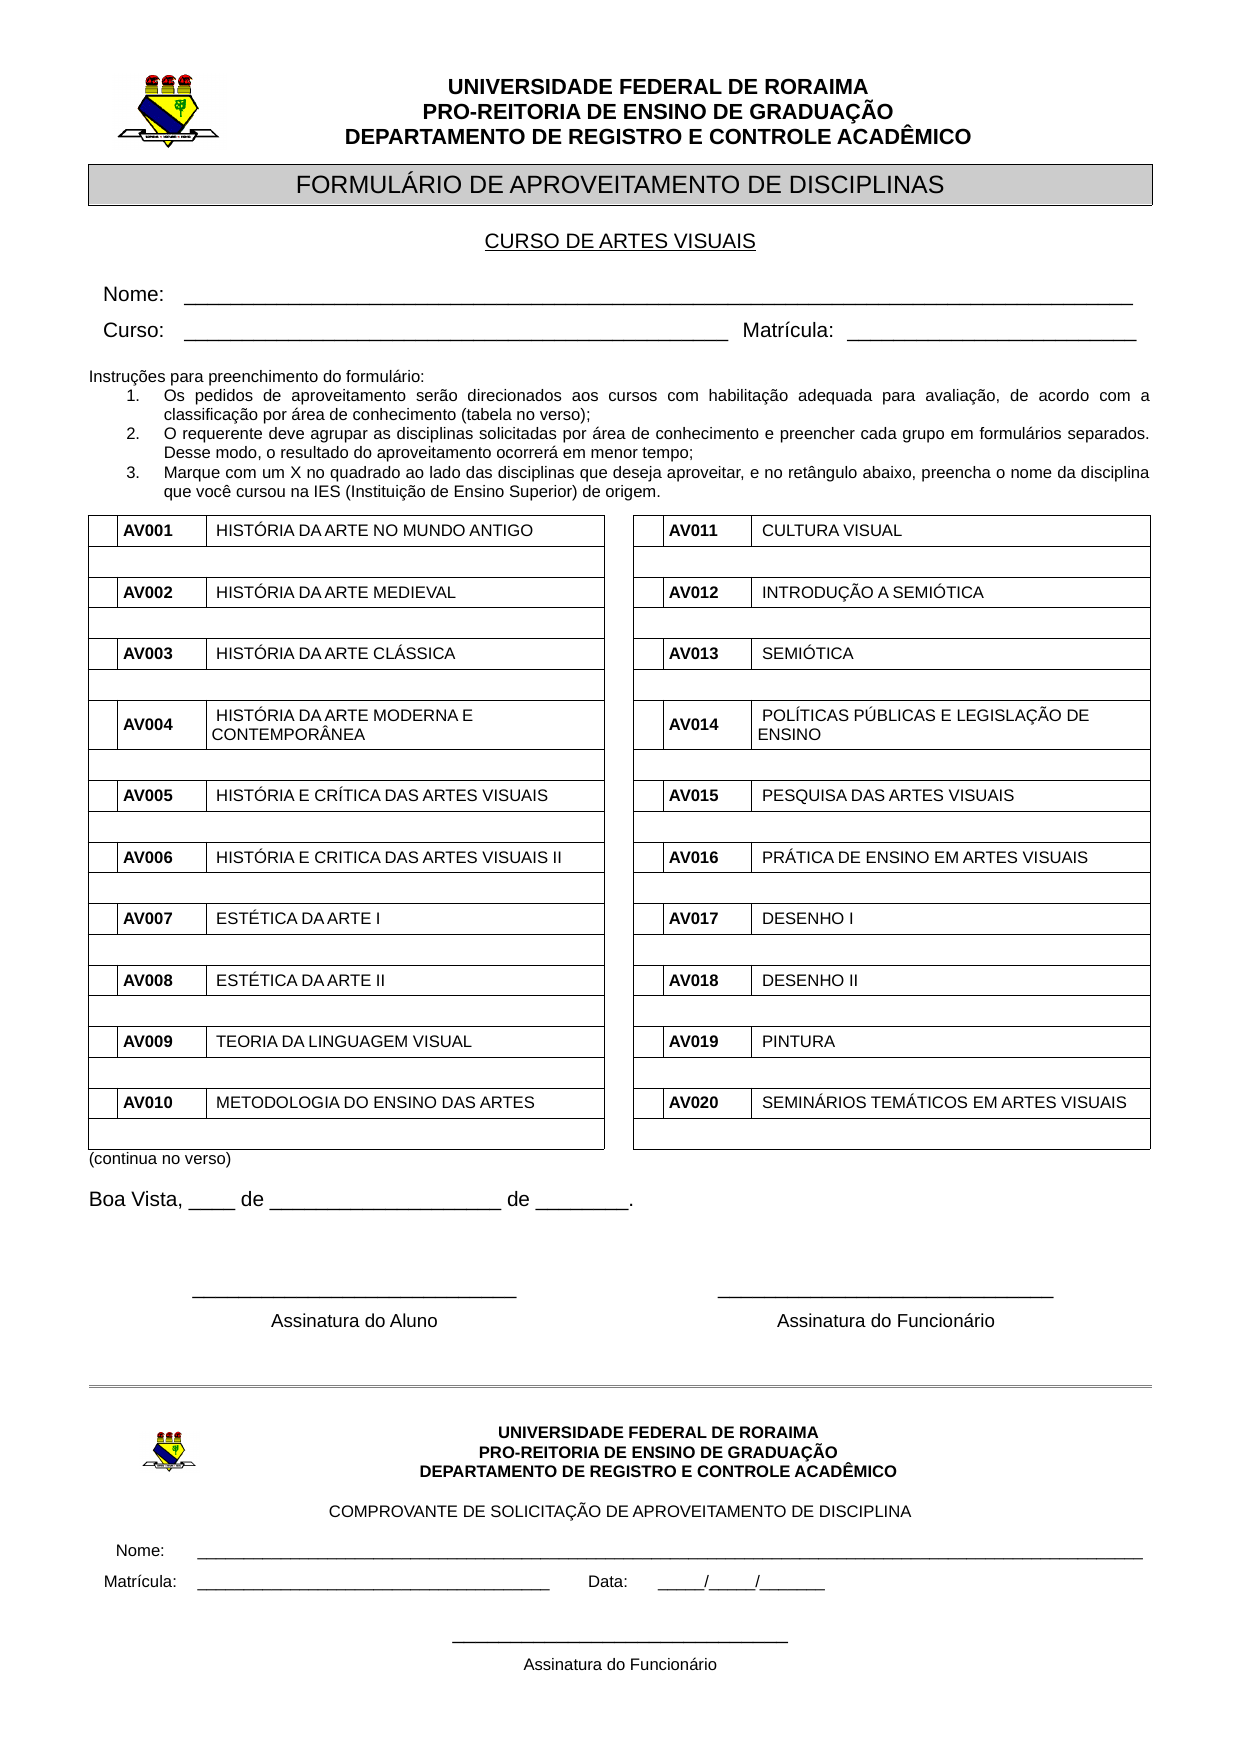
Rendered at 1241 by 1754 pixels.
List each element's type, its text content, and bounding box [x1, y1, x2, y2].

table_cell [634, 996, 1150, 1026]
picture [112, 73, 227, 150]
table_cell SEMINÁRIOS TEMÁTICOS EM ARTES VISUAIS [752, 1089, 1150, 1118]
table_cell Curso: [89, 312, 178, 347]
table_cell [634, 547, 1150, 577]
table_cell PESQUISA DAS ARTES VISUAIS [752, 781, 1150, 811]
table_header [89, 59, 250, 164]
text Boa Vista, ____ de ____________________ de ________. [88, 1187, 1152, 1211]
table_cell SEMIÓTICA [752, 639, 1150, 669]
table_cell [89, 578, 117, 607]
table_cell AV019 [664, 1027, 751, 1057]
table_cell [605, 577, 633, 607]
table_cell AV012 [664, 578, 751, 607]
table_cell [634, 966, 663, 995]
text COMPROVANTE DE SOLICITAÇÃO DE APROVEITAMENTO DE DISCIPLINA [88, 1502, 1152, 1521]
table_cell [605, 934, 633, 964]
table_header HISTÓRIA DA ARTE NO MUNDO ANTIGO [207, 516, 604, 546]
text Instruções para preenchimento do formulário: [88, 367, 1152, 386]
table_header [605, 515, 633, 546]
table_cell ______________________________________ [192, 1566, 563, 1597]
table_cell [605, 1088, 633, 1118]
table_cell [634, 1058, 1150, 1087]
table_cell [634, 578, 663, 607]
table_cell [605, 546, 633, 577]
table_cell PRÁTICA DE ENSINO EM ARTES VISUAIS [752, 843, 1150, 872]
table_cell INTRODUÇÃO A SEMIÓTICA [752, 578, 1150, 607]
table_cell _____/_____/_______ [652, 1566, 1152, 1597]
table_cell [605, 995, 633, 1026]
table_cell [634, 1027, 663, 1057]
table_cell HISTÓRIA DA ARTE MODERNA E CONTEMPORÂNEA [207, 701, 604, 749]
table_header __________________________________________________________________________________ [178, 277, 1152, 312]
picture [139, 1431, 200, 1473]
table_cell [605, 842, 633, 872]
table_cell [89, 996, 604, 1026]
table_cell [605, 638, 633, 669]
table_cell Assinatura do Funcionário [620, 1304, 1152, 1337]
table_cell [605, 780, 633, 811]
table_cell AV015 [664, 781, 751, 811]
table_header [89, 516, 117, 546]
table_cell [634, 873, 1150, 903]
table_cell [89, 1089, 117, 1118]
table_cell [605, 903, 633, 934]
table_cell [89, 1058, 604, 1087]
table_cell AV016 [664, 843, 751, 872]
table_cell [89, 873, 604, 903]
table_header CULTURA VISUAL [752, 516, 1150, 546]
table_cell [634, 608, 1150, 638]
table_cell PINTURA [752, 1027, 1150, 1057]
table_cell [634, 1089, 663, 1118]
table_cell [634, 750, 1150, 780]
table_cell AV013 [664, 639, 751, 669]
table_header Nome: [89, 1535, 192, 1566]
table_cell AV014 [664, 701, 751, 749]
table_header UNIVERSIDADE FEDERAL DE RORAIMA PRO-REITORIA DE ENSINO DE GRADUAÇÃO DEPARTAMENTO DE REGISTRO E CONTROLE ACADÊMICO [250, 59, 1066, 164]
table_cell DESENHO I [752, 904, 1150, 934]
table_cell AV009 [118, 1027, 206, 1057]
table_cell HISTÓRIA DA ARTE CLÁSSICA [207, 639, 604, 669]
table_cell [89, 1119, 604, 1149]
table_cell TEORIA DA LINGUAGEM VISUAL [207, 1027, 604, 1057]
table_header ____________________________ [89, 1269, 620, 1304]
table_cell AV004 [118, 701, 206, 749]
table_cell [89, 639, 117, 669]
table_cell AV003 [118, 639, 206, 669]
table_header [1066, 59, 1152, 164]
table_cell [89, 670, 604, 699]
table_header AV001 [118, 516, 206, 546]
table_cell [605, 1026, 633, 1057]
table_cell [605, 607, 633, 638]
table_cell AV007 [118, 904, 206, 934]
table_cell HISTÓRIA E CRÍTICA DAS ARTES VISUAIS [207, 781, 604, 811]
table_cell [605, 669, 633, 699]
table_cell [605, 749, 633, 780]
table_cell HISTÓRIA E CRITICA DAS ARTES VISUAIS II [207, 843, 604, 872]
table_cell AV005 [118, 781, 206, 811]
table_cell [89, 966, 117, 995]
table_cell AV006 [118, 843, 206, 872]
table_header UNIVERSIDADE FEDERAL DE RORAIMA PRO-REITORIA DE ENSINO DE GRADUAÇÃO DEPARTAMENTO DE REGISTRO E CONTROLE ACADÊMICO [250, 1417, 1066, 1487]
table_cell _______________________________________________ [178, 312, 735, 347]
table_cell [89, 750, 604, 780]
list Os pedidos de aproveitamento serão direcionados aos cursos com habilitação adequada para avaliação, de acordo com a classificação por área de conhecimento (tabela no verso); [126, 386, 1152, 424]
table_header Nome: [89, 277, 178, 312]
table_header FORMULÁRIO DE APROVEITAMENTO DE DISCIPLINAS [89, 165, 1152, 204]
table_cell ESTÉTICA DA ARTE II [207, 966, 604, 995]
table_cell Assinatura do Aluno [89, 1304, 620, 1337]
table_cell [89, 1027, 117, 1057]
table_cell AV018 [664, 966, 751, 995]
text (continua no verso) [88, 1149, 1152, 1168]
table_cell Data: [563, 1566, 652, 1597]
table_cell Matrícula: [89, 1566, 192, 1597]
table_cell [89, 843, 117, 872]
table_cell Matrícula: [735, 312, 841, 347]
table_cell [605, 811, 633, 842]
table_cell [605, 1118, 633, 1149]
list O requerente deve agrupar as disciplinas solicitadas por área de conhecimento e preencher cada grupo em formulários separados. Desse modo, o resultado do aproveitamento ocorrerá em menor tempo; [126, 424, 1152, 462]
table_header ______________________________________________________________________________________________________ [192, 1535, 1152, 1566]
table_cell [89, 608, 604, 638]
table_cell AV020 [664, 1089, 751, 1118]
list Marque com um X no quadrado ao lado das disciplinas que deseja aproveitar, e no retângulo abaixo, preencha o nome da disciplina que você cursou na IES (Instituição de Ensino Superior) de origem. [126, 462, 1152, 501]
table_cell [634, 1119, 1150, 1149]
table_header _____________________________ [89, 1614, 1152, 1649]
table_cell Assinatura do Funcionário [89, 1649, 1152, 1680]
text CURSO DE ARTES VISUAIS [86, 229, 1152, 253]
table_cell _________________________ [841, 312, 1152, 347]
table_cell [89, 701, 117, 749]
table_cell POLÍTICAS PÚBLICAS E LEGISLAÇÃO DE ENSINO [752, 701, 1150, 749]
table_cell [89, 812, 604, 842]
table_header [1066, 1417, 1152, 1487]
table_cell [605, 1057, 633, 1087]
table_cell METODOLOGIA DO ENSINO DAS ARTES [207, 1089, 604, 1118]
table_cell AV010 [118, 1089, 206, 1118]
table_cell [634, 781, 663, 811]
table_cell DESENHO II [752, 966, 1150, 995]
table_cell [634, 670, 1150, 699]
table_header [634, 516, 663, 546]
table_cell [89, 904, 117, 934]
table_cell [634, 904, 663, 934]
table_cell [89, 547, 604, 577]
table_cell [634, 639, 663, 669]
table_header [89, 1417, 250, 1487]
table_cell [634, 935, 1150, 964]
table_cell [89, 935, 604, 964]
table_header _____________________________ [620, 1269, 1152, 1304]
table_cell [89, 781, 117, 811]
table_cell [605, 872, 633, 903]
table_cell [634, 843, 663, 872]
table_cell [634, 812, 1150, 842]
table_cell [634, 701, 663, 749]
table_cell AV002 [118, 578, 206, 607]
table_cell AV017 [664, 904, 751, 934]
table_cell ESTÉTICA DA ARTE I [207, 904, 604, 934]
table_cell [605, 700, 633, 749]
table_cell AV008 [118, 966, 206, 995]
table_header AV011 [664, 516, 751, 546]
table_cell [605, 965, 633, 995]
table_cell HISTÓRIA DA ARTE MEDIEVAL [207, 578, 604, 607]
